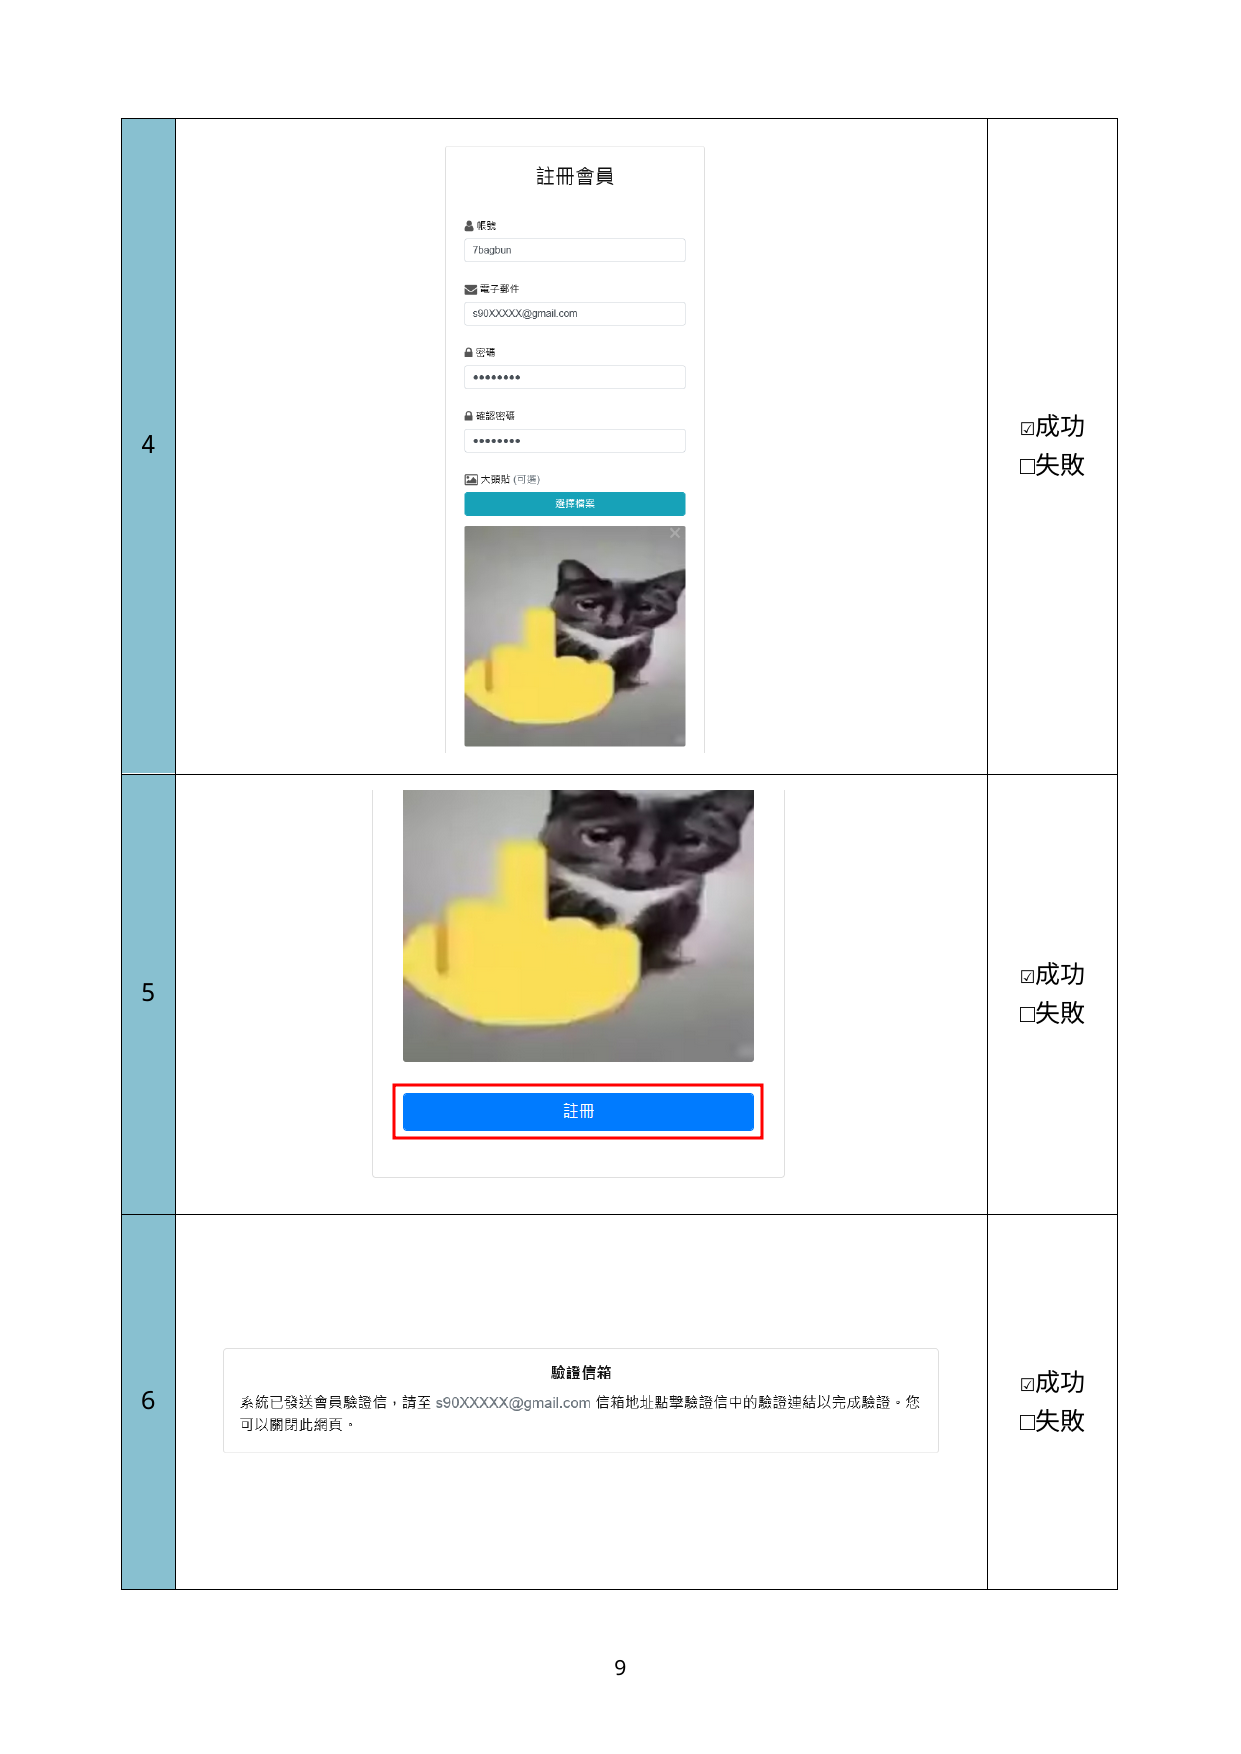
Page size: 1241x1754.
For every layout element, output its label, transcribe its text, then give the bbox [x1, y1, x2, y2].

table_cell 4 [122, 119, 175, 773]
table_cell 5 [122, 775, 175, 1214]
table_cell ☑成功 □失敗 [988, 775, 1117, 1214]
table_cell [176, 1215, 987, 1589]
table_cell ☑成功 □失敗 [988, 1215, 1117, 1589]
table_cell ☑成功 □失敗 [988, 119, 1117, 773]
picture [186, 135, 977, 753]
table_cell [176, 775, 987, 1214]
table_cell 6 [122, 1215, 175, 1589]
picture [186, 790, 977, 1194]
picture [186, 1311, 977, 1489]
table_cell [176, 119, 987, 773]
